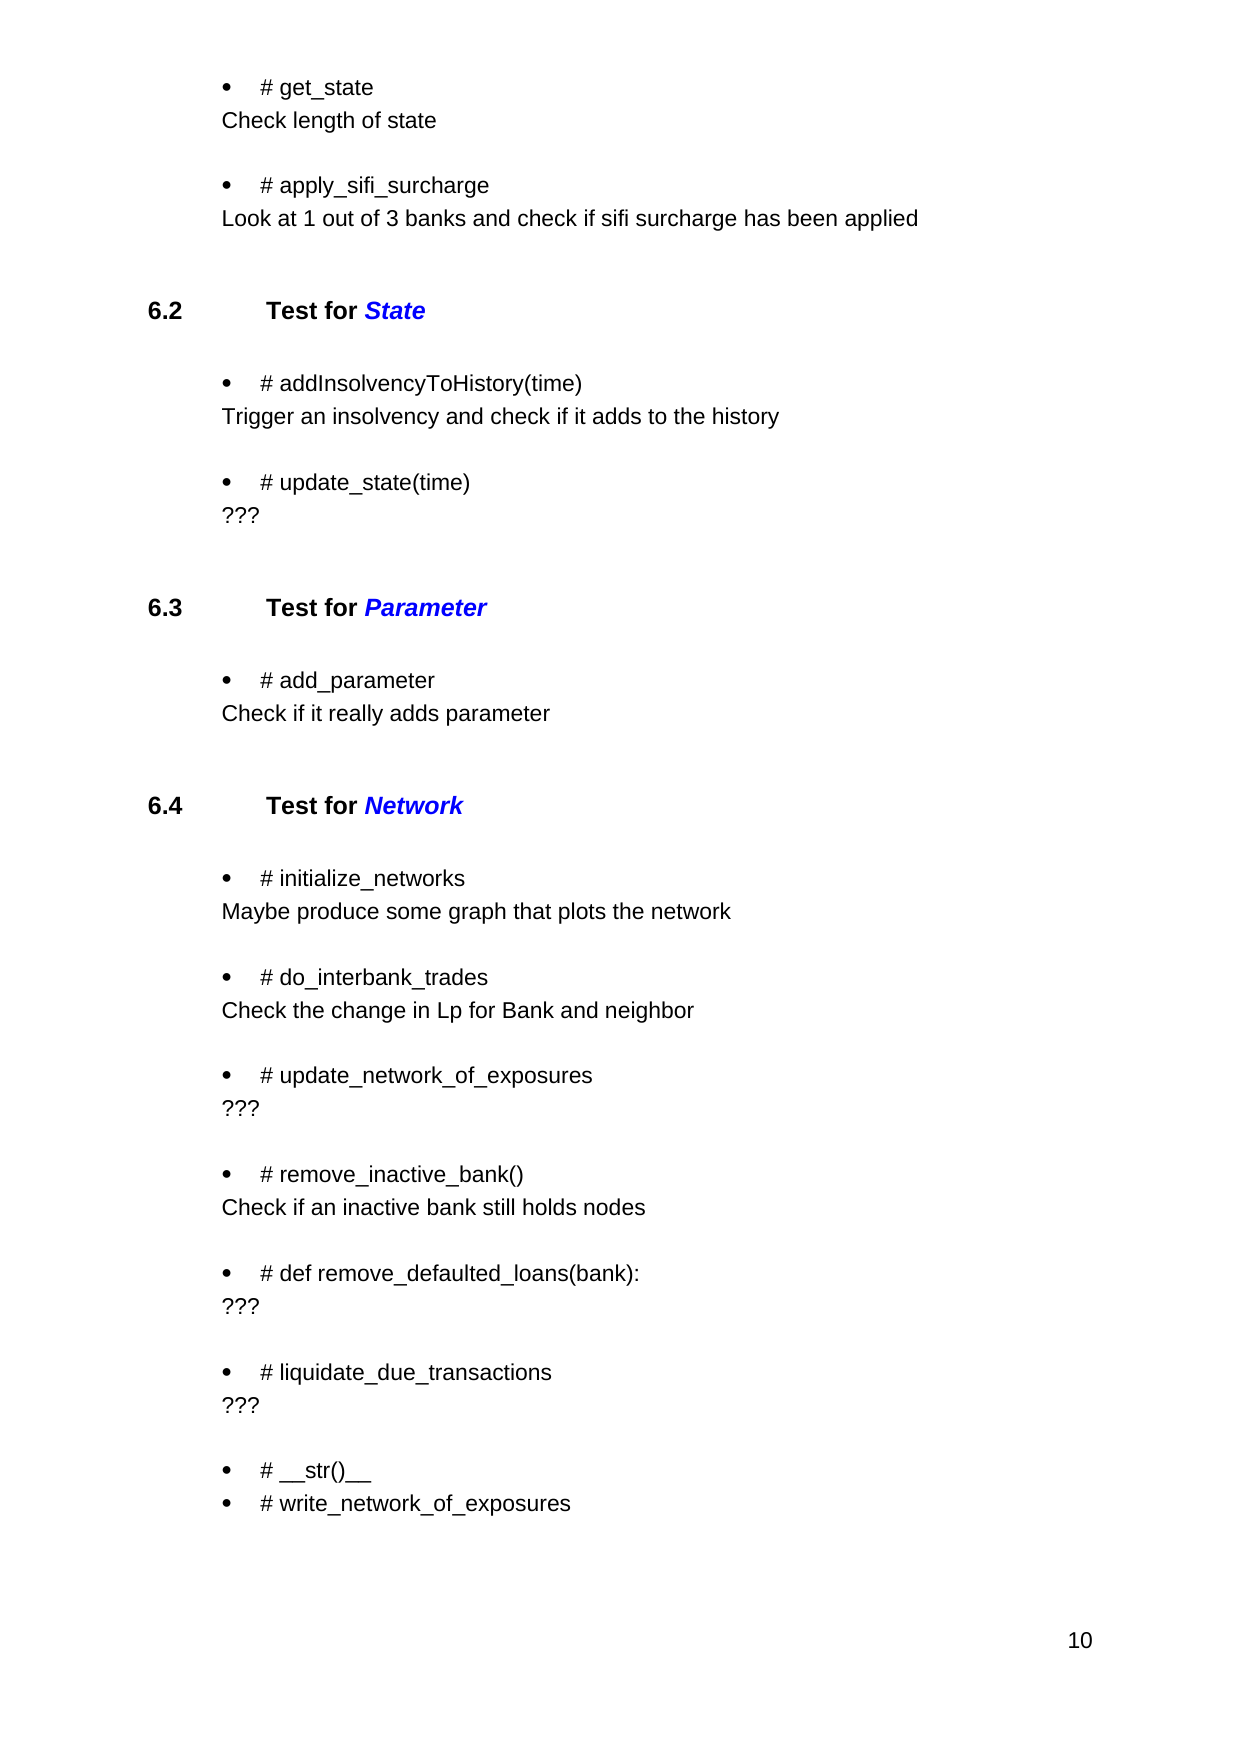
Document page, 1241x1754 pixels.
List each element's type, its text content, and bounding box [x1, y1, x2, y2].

list # def remove_defaulted_loans(bank): [223, 1260, 1093, 1286]
text Maybe produce some graph that plots the network [221, 898, 1093, 924]
text ??? [221, 1095, 1093, 1122]
list # add_parameter [223, 667, 1093, 693]
text ??? [221, 502, 1093, 528]
list # do_interbank_trades [223, 964, 1093, 990]
list # remove_inactive_bank() [223, 1161, 1093, 1188]
text Check length of state [221, 107, 1093, 133]
list # initialize_networks [223, 865, 1093, 891]
subtitle Test for Parameter [148, 593, 1093, 622]
text Check the change in Lp for Bank and neighbor [221, 997, 1093, 1023]
list # update_network_of_exposures [223, 1062, 1093, 1089]
list # liquidate_due_transactions [223, 1359, 1093, 1385]
subtitle Test for Network [148, 791, 1093, 819]
list # addInsolvencyToHistory(time) [223, 370, 1093, 397]
subtitle Test for State [148, 296, 1093, 325]
text ??? [221, 1293, 1093, 1319]
list # get_state [223, 74, 1093, 100]
text ??? [221, 1392, 1093, 1418]
list # update_state(time) [223, 469, 1093, 496]
text Look at 1 out of 3 banks and check if sifi surcharge has been applied [221, 205, 1093, 232]
text Trigger an insolvency and check if it adds to the history [221, 403, 1093, 430]
list # __str()__ [223, 1457, 1093, 1484]
list # apply_sifi_surcharge [223, 172, 1093, 199]
text Check if an inactive bank still holds nodes [221, 1194, 1093, 1221]
list # write_network_of_exposures [223, 1490, 1093, 1517]
text Check if it really adds parameter [221, 700, 1093, 726]
